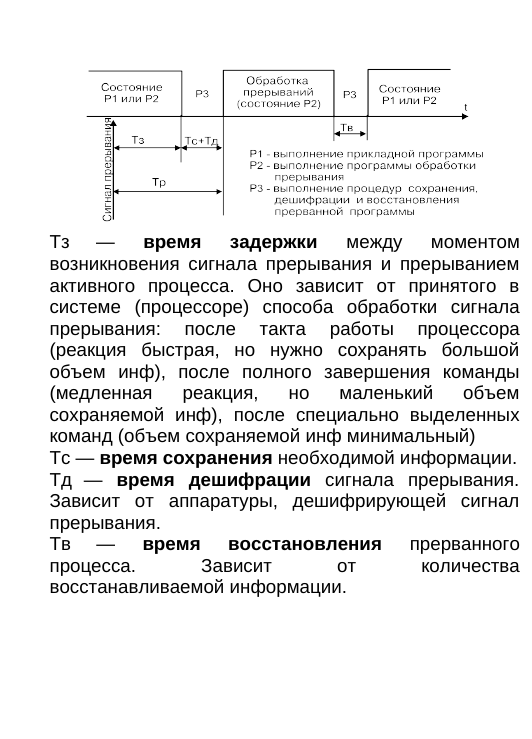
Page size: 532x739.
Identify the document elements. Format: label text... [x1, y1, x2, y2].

list Тв — время восстановления прерванного процесса. Зависит от количества восстанавливаемой информации. [49, 533, 520, 598]
list Тз — время задержки между моментом возникновения сигнала прерывания и прерыванием активного процесса. Оно зависит от принятого в системе (процессоре) способа обработки сигнала прерывания: после такта работы процессора (реакция быстрая, но нужно сохранять большой объем инф), после полного завершения команды (медленная реакция, но маленький объем сохраняемой инф), после специально выделенных команд (объем сохраняемой инф минимальный) [49, 231, 520, 447]
list Тд — время дешифрации сигнала прерывания. Зависит от аппаратуры, дешифрирующей сигнал прерывания. [49, 468, 520, 533]
list Тс — время сохранения необходимой информации. [49, 447, 520, 468]
